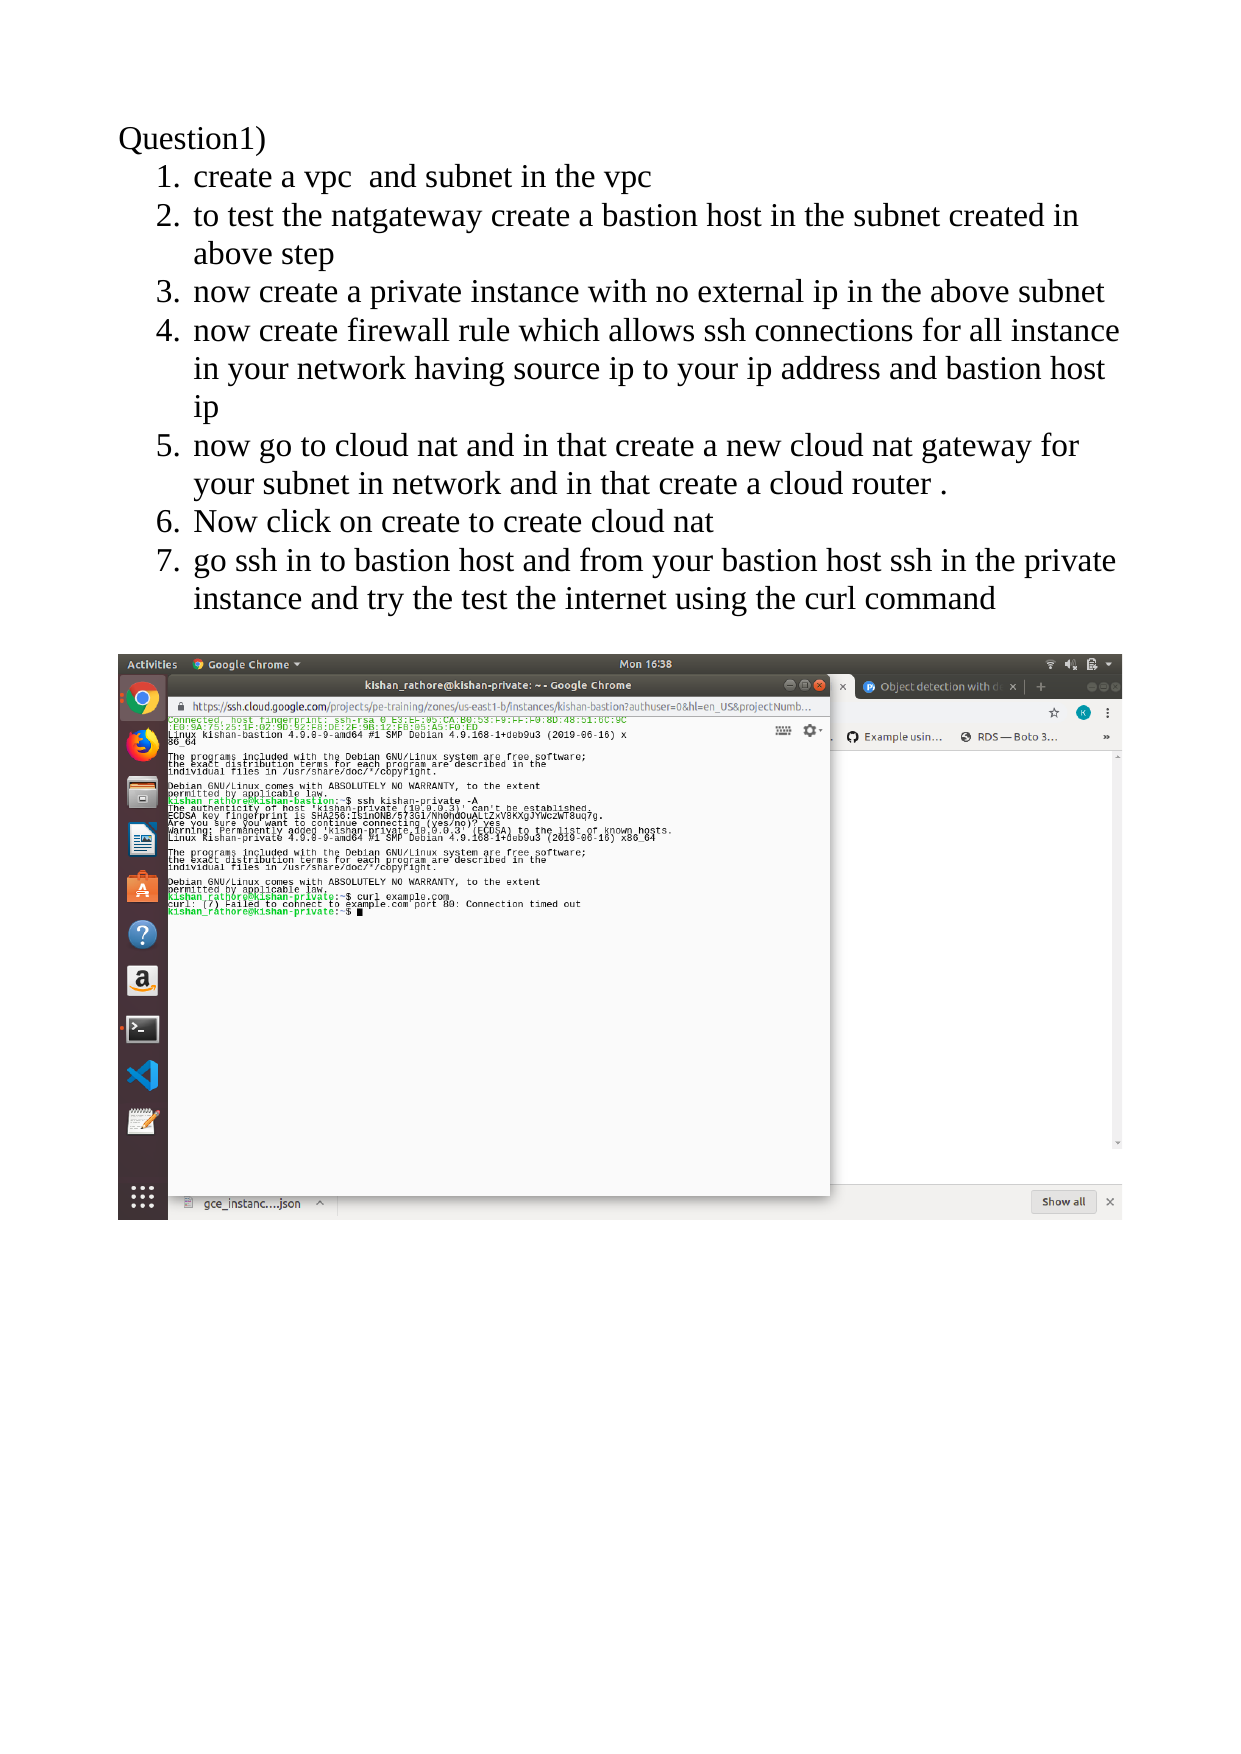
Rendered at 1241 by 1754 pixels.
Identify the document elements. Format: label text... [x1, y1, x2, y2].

list to test the natgateway create a bastion host in the subnet created in above step [156, 195, 1122, 271]
list now go to cloud nat and in that create a new cloud nat gateway for your subnet in network and in that create a cloud router . [156, 425, 1122, 501]
list create a vpc and subnet in the vpc [156, 156, 1122, 195]
text Question1) [118, 118, 1122, 156]
list go ssh in to bastion host and from your bastion host ssh in the private instance and try the test the internet using the curl command [156, 540, 1122, 616]
list now create firewall rule which allows ssh connections for all instance in your network having source ip to your ip address and bastion host ip [156, 310, 1122, 425]
list Now click on create to create cloud nat [156, 501, 1122, 540]
picture [118, 654, 1123, 1220]
list now create a private instance with no external ip in the above subnet [156, 271, 1122, 310]
